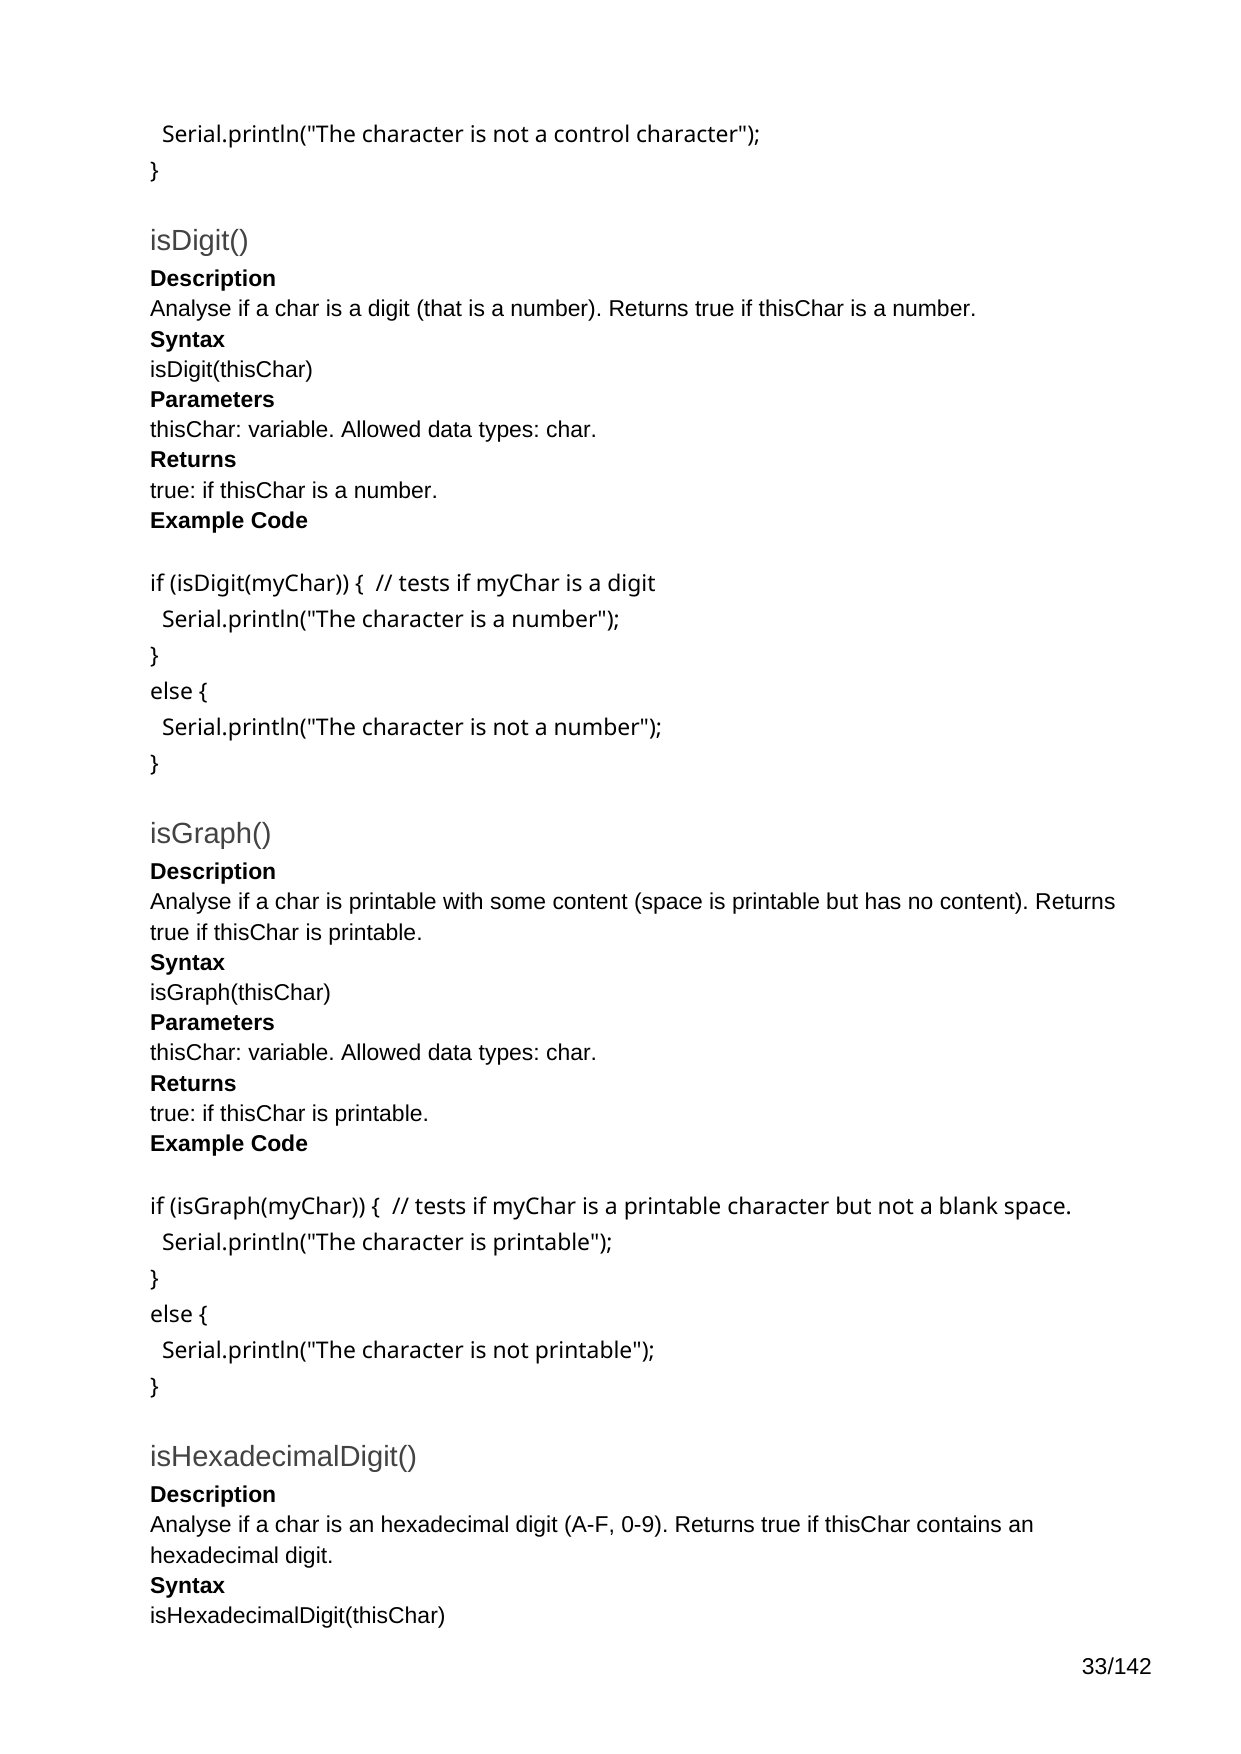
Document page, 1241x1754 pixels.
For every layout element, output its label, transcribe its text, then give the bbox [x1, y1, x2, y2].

text Example Code [150, 507, 1152, 533]
text if (isGraph(myChar)) { // tests if myChar is a printable character but not a blank space. [150, 1190, 1152, 1222]
text Analyse if a char is printable with some content (space is printable but has no content). Returns true if thisChar is printable. [150, 888, 1152, 945]
text true: if thisChar is a number. [150, 477, 1152, 503]
text } [150, 154, 1152, 185]
text } [150, 1370, 1152, 1401]
text isDigit(thisChar) [150, 356, 1152, 382]
text thisChar: variable. Allowed data types: char. [150, 1039, 1152, 1066]
text Parameters [150, 386, 1152, 412]
text Serial.println("The character is not a number"); [150, 711, 1152, 742]
text Description [150, 858, 1152, 884]
text else { [150, 675, 1152, 706]
text Returns [150, 446, 1152, 473]
text Description [150, 265, 1152, 291]
text Syntax [150, 1572, 1152, 1598]
text thisChar: variable. Allowed data types: char. [150, 416, 1152, 442]
text } [150, 639, 1152, 670]
text Parameters [150, 1009, 1152, 1035]
text Serial.println("The character is printable"); [150, 1226, 1152, 1257]
text isGraph(thisChar) [150, 979, 1152, 1005]
text Description [150, 1481, 1152, 1507]
text Serial.println("The character is not printable"); [150, 1334, 1152, 1365]
text Serial.println("The character is a number"); [150, 603, 1152, 634]
text else { [150, 1298, 1152, 1329]
subtitle isGraph() [150, 816, 1152, 850]
text Returns [150, 1069, 1152, 1096]
text Syntax [150, 949, 1152, 975]
text Syntax [150, 326, 1152, 352]
text } [150, 747, 1152, 778]
subtitle isHexadecimalDigit() [150, 1439, 1152, 1473]
text Analyse if a char is an hexadecimal digit (A-F, 0-9). Returns true if thisChar contains an hexadecimal digit. [150, 1511, 1152, 1568]
text isHexadecimalDigit(thisChar) [150, 1602, 1152, 1628]
subtitle isDigit() [150, 223, 1152, 257]
text Example Code [150, 1130, 1152, 1156]
text true: if thisChar is printable. [150, 1100, 1152, 1126]
text } [150, 1262, 1152, 1293]
text Serial.println("The character is not a control character"); [150, 118, 1152, 149]
text if (isDigit(myChar)) { // tests if myChar is a digit [150, 567, 1152, 598]
text Analyse if a char is a digit (that is a number). Returns true if thisChar is a number. [150, 295, 1152, 322]
